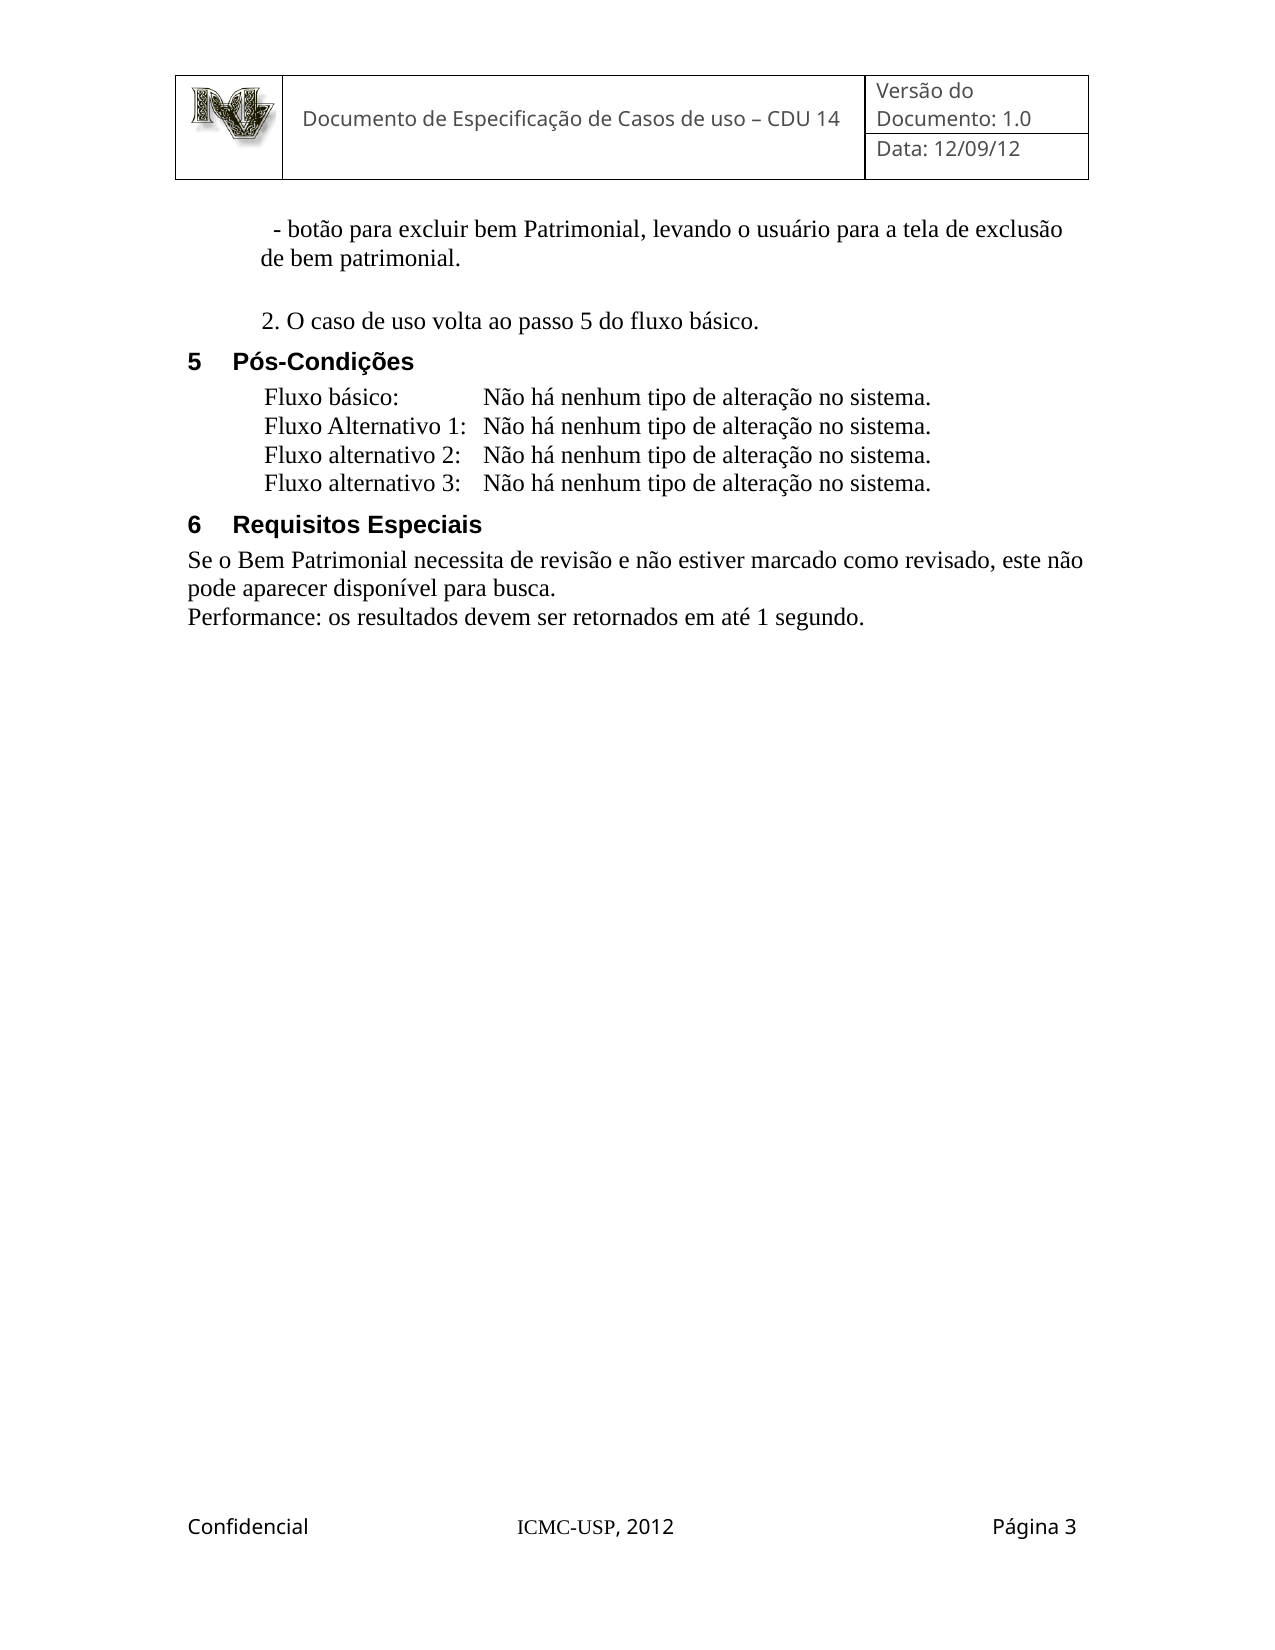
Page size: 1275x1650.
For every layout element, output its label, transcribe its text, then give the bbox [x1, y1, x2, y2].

text Fluxo alternativo 2: Não há nenhum tipo de alteração no sistema. [264, 440, 1087, 468]
picture [186, 76, 277, 151]
text Performance: os resultados devem ser retornados em até 1 segundo. [187, 602, 1087, 631]
text Fluxo básico: Não há nenhum tipo de alteração no sistema. [264, 382, 1087, 411]
subtitle Pós-Condições [187, 347, 1087, 376]
text - botão para excluir bem Patrimonial, levando o usuário para a tela de exclusão de bem patrimonial. [260, 214, 1087, 272]
text Se o Bem Patrimonial necessita de revisão e não estiver marcado como revisado, este não pode aparecer disponível para busca. [187, 545, 1087, 602]
text Fluxo Alternativo 1: Não há nenhum tipo de alteração no sistema. [264, 411, 1087, 440]
subtitle Requisitos Especiais [187, 510, 1087, 538]
text Fluxo alternativo 3: Não há nenhum tipo de alteração no sistema. [264, 468, 1087, 497]
text 2. O caso de uso volta ao passo 5 do fluxo básico. [187, 306, 1087, 335]
